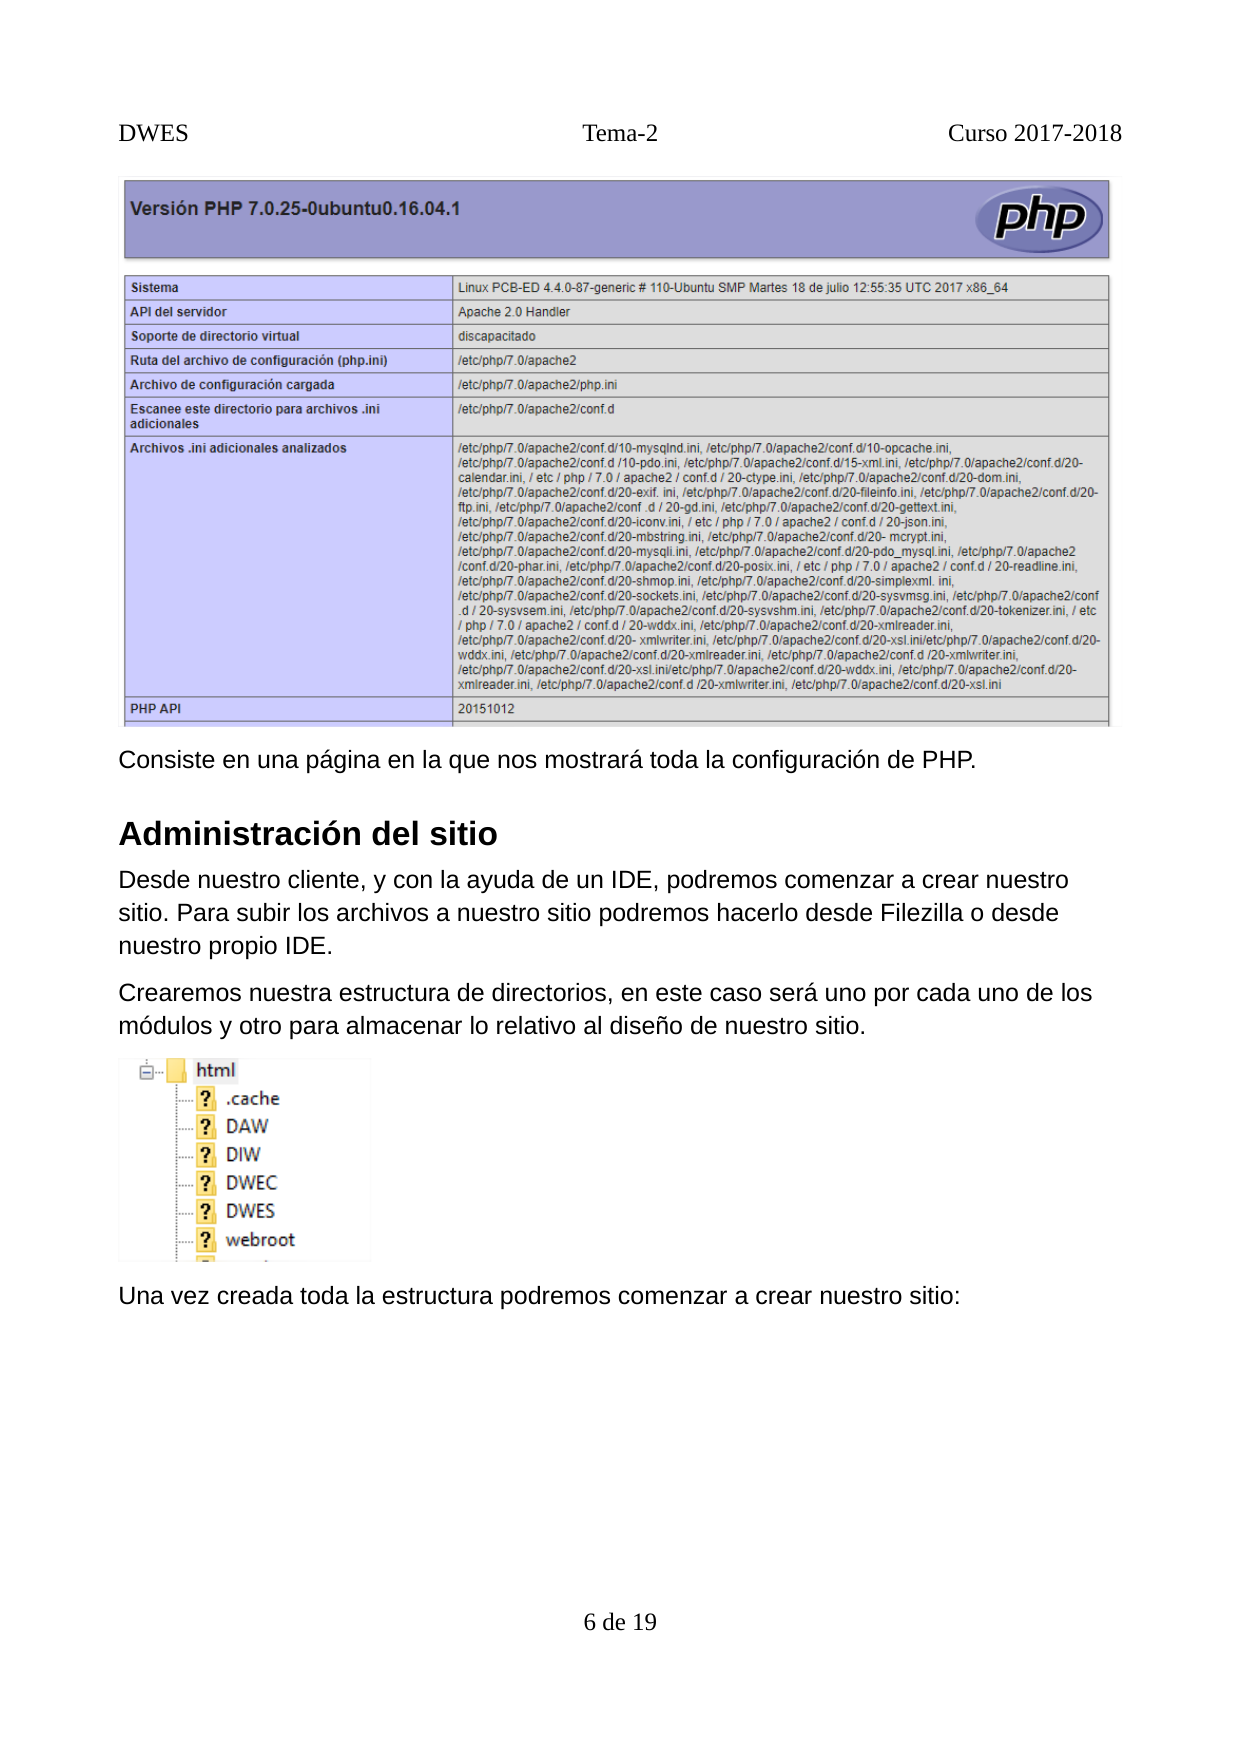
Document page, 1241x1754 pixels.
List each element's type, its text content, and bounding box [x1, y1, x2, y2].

subtitle Administración del sitio [118, 813, 1122, 852]
picture [118, 176, 1123, 727]
text Una vez creada toda la estructura podremos comenzar a crear nuestro sitio: [118, 1281, 1122, 1310]
text Desde nuestro cliente, y con la ayuda de un IDE, podremos comenzar a crear nuestro sitio. Para subir los archivos a nuestro sitio podremos hacerlo desde Filezilla o desde nuestro propio IDE. [118, 865, 1122, 959]
text Consiste en una página en la que nos mostrará toda la configuración de PHP. [118, 745, 1122, 774]
text Crearemos nuestra estructura de directorios, en este caso será uno por cada uno de los módulos y otro para almacenar lo relativo al diseño de nuestro sitio. [118, 978, 1122, 1040]
picture [118, 1058, 372, 1262]
